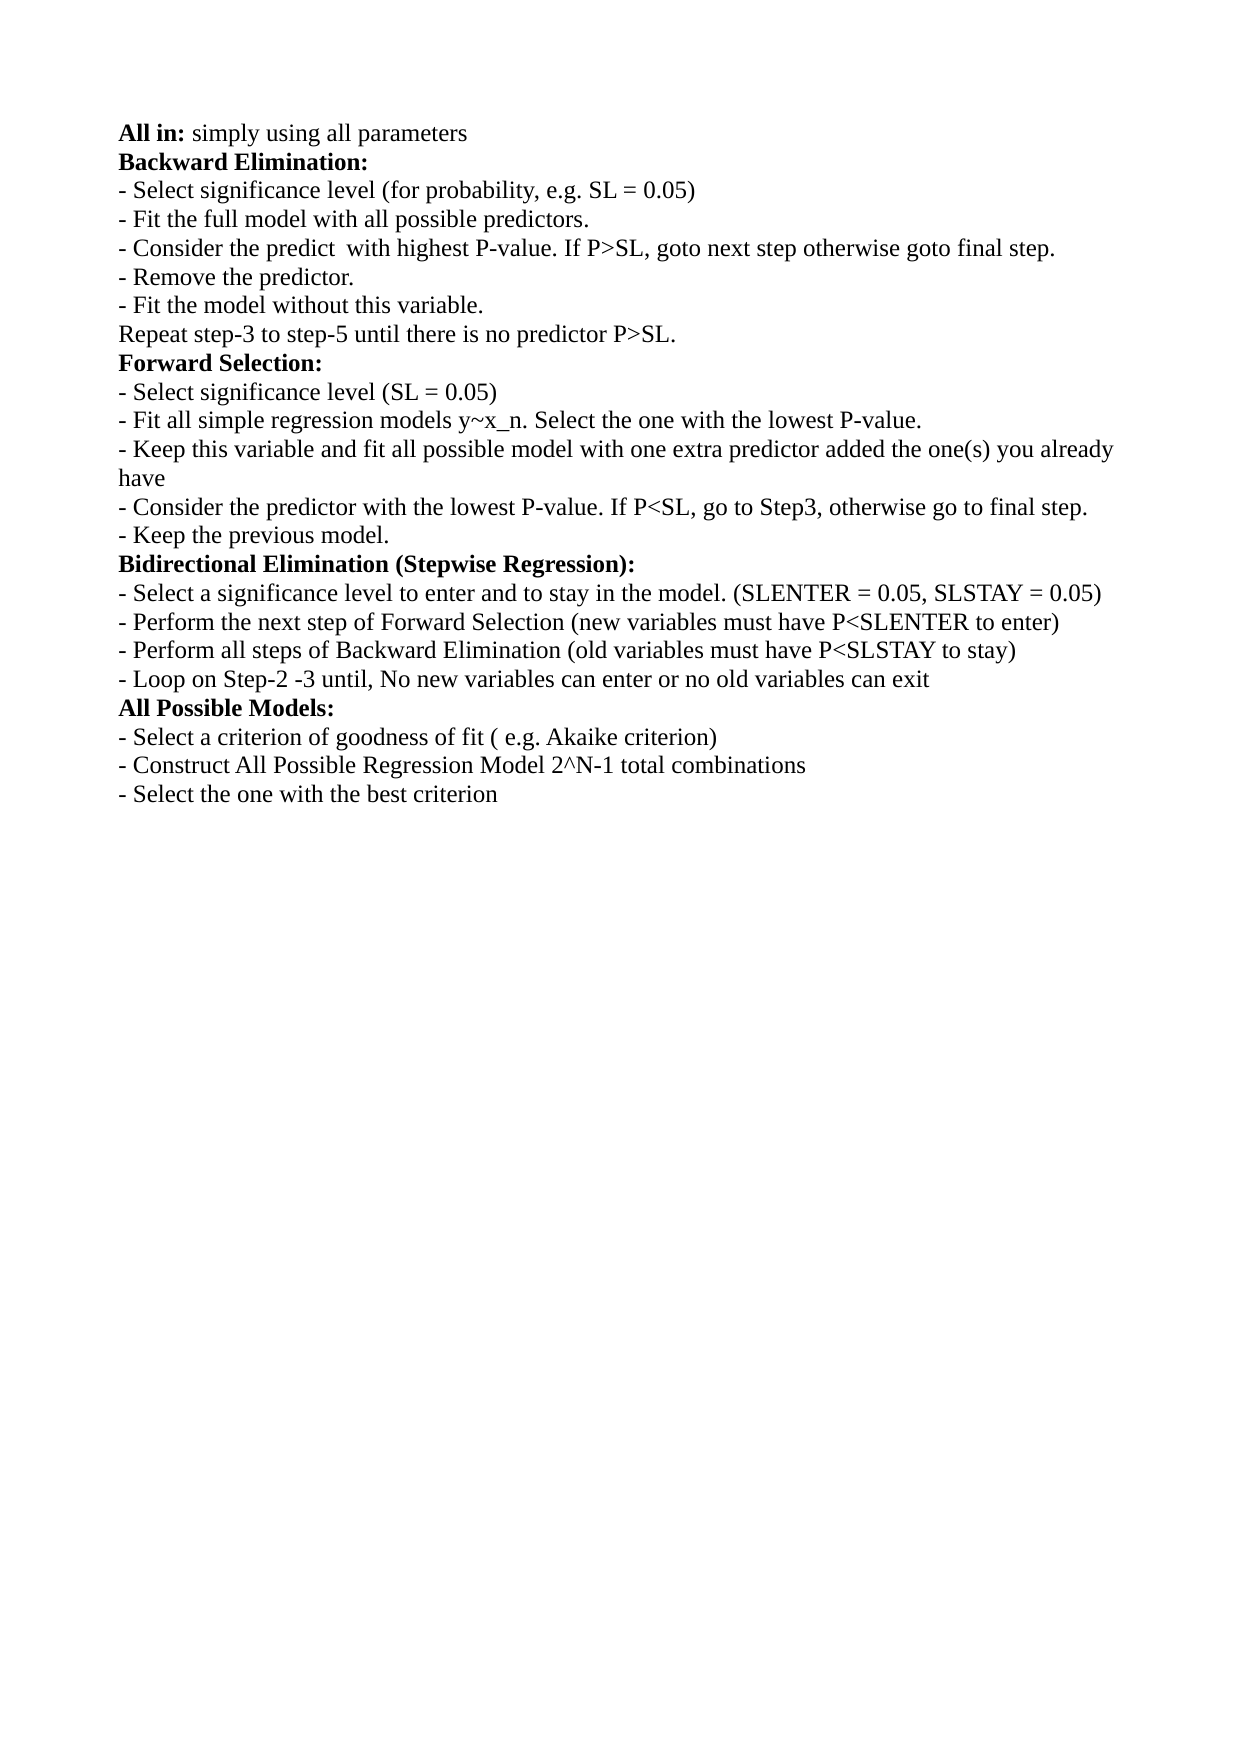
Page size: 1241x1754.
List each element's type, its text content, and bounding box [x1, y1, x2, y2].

text - Fit all simple regression models y~x_n. Select the one with the lowest P-value. [118, 406, 1122, 434]
text - Keep the previous model. [118, 521, 1122, 549]
text - Fit the model without this variable. [118, 291, 1122, 319]
text - Select a criterion of goodness of fit ( e.g. Akaike criterion) [118, 722, 1122, 751]
text - Remove the predictor. [118, 262, 1122, 291]
text - Select significance level (SL = 0.05) [118, 377, 1122, 406]
text - Select a significance level to enter and to stay in the model. (SLENTER = 0.05, SLSTAY = 0.05) [118, 578, 1122, 607]
text Bidirectional Elimination (Stepwise Regression): [118, 549, 1122, 578]
text - Perform all steps of Backward Elimination (old variables must have P<SLSTAY to stay) [118, 636, 1122, 664]
text All Possible Models: [118, 693, 1122, 722]
text Repeat step-3 to step-5 until there is no predictor P>SL. [118, 319, 1122, 348]
text - Consider the predict with highest P-value. If P>SL, goto next step otherwise goto final step. [118, 233, 1122, 262]
text - Loop on Step-2 -3 until, No new variables can enter or no old variables can exit [118, 664, 1122, 693]
text Forward Selection: [118, 348, 1122, 377]
text All in: simply using all parameters [118, 118, 1122, 147]
text - Construct All Possible Regression Model 2^N-1 total combinations [118, 751, 1122, 779]
text - Fit the full model with all possible predictors. [118, 204, 1122, 233]
text - Select significance level (for probability, e.g. SL = 0.05) [118, 176, 1122, 204]
text - Perform the next step of Forward Selection (new variables must have P<SLENTER to enter) [118, 607, 1122, 636]
text - Consider the predictor with the lowest P-value. If P<SL, go to Step3, otherwise go to final step. [118, 492, 1122, 521]
text - Select the one with the best criterion [118, 779, 1122, 808]
text Backward Elimination: [118, 147, 1122, 176]
text - Keep this variable and fit all possible model with one extra predictor added the one(s) you already have [118, 434, 1122, 492]
